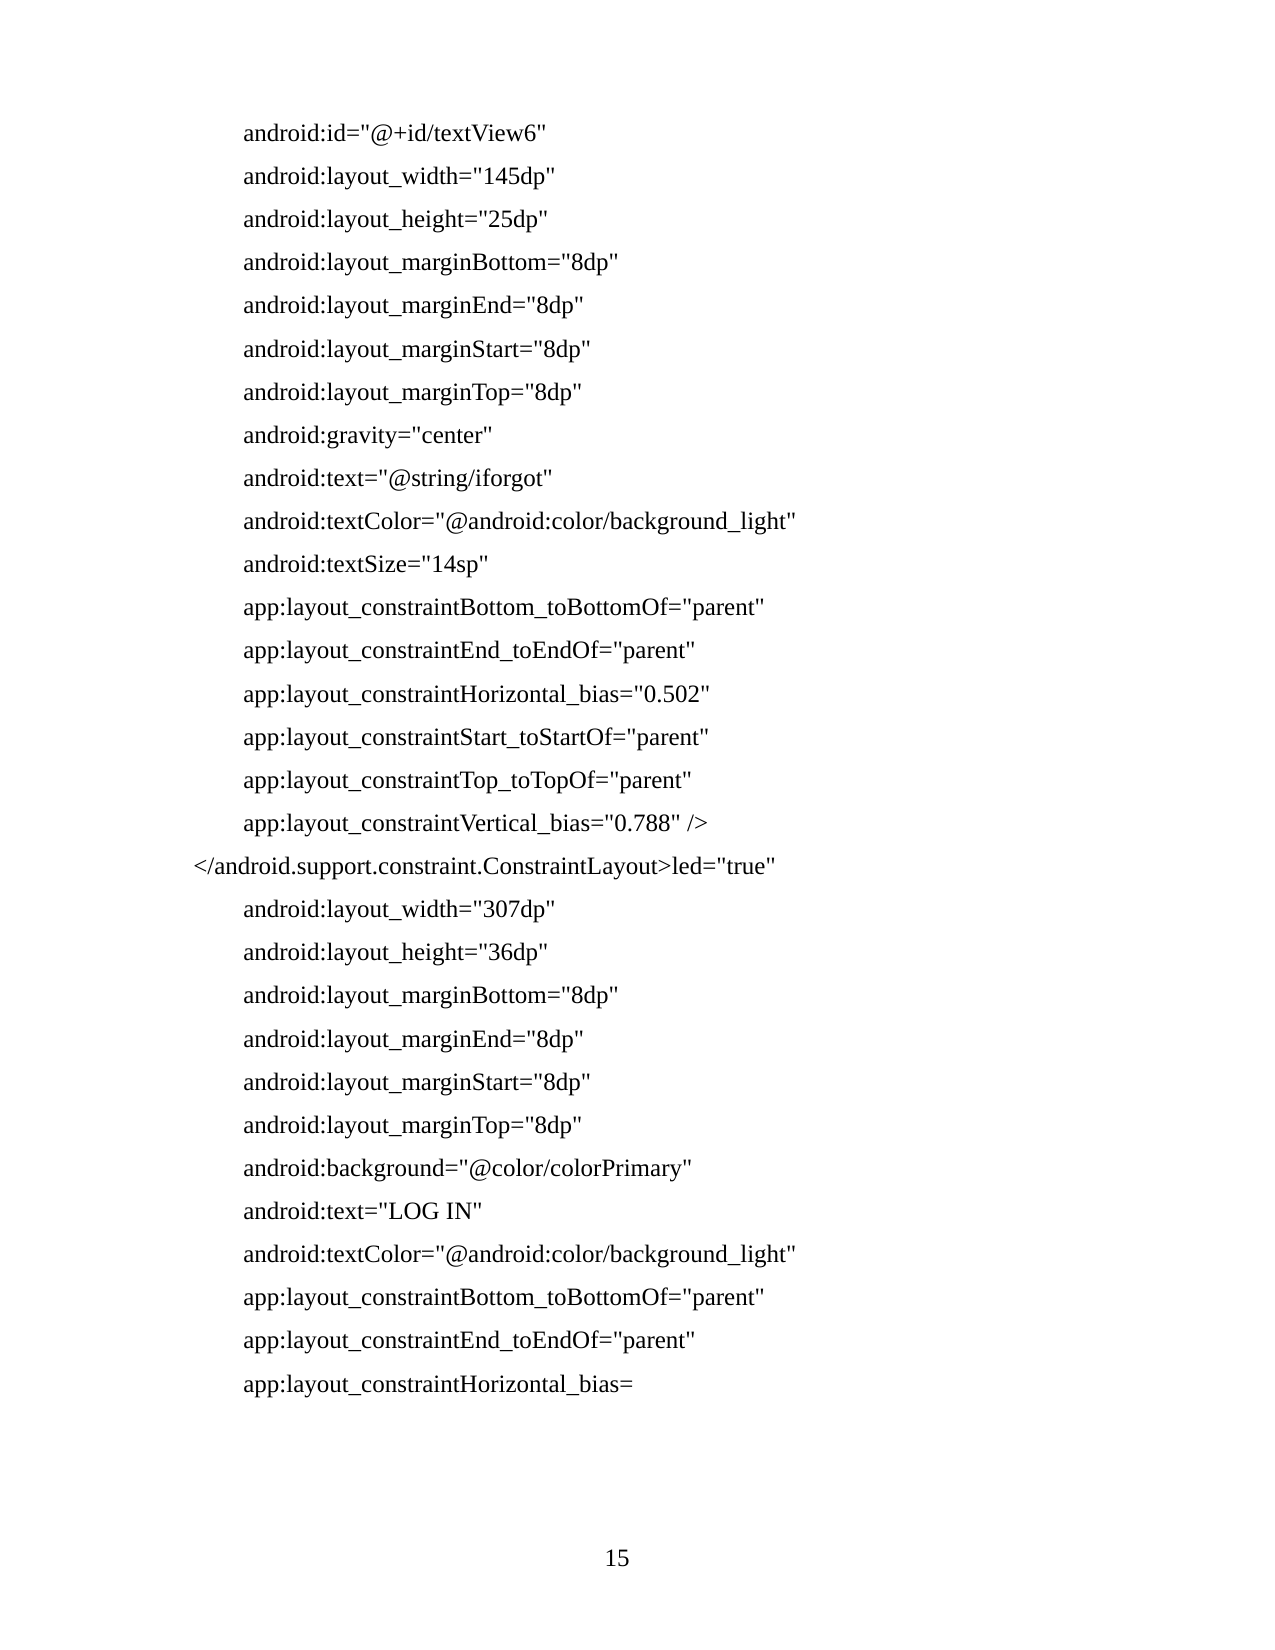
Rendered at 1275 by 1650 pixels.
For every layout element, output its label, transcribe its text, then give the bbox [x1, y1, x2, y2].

text app:layout_constraintVertical_bias="0.788" /> [193, 808, 1157, 837]
text app:layout_constraintBottom_toBottomOf="parent" [193, 1282, 1157, 1311]
text android:layout_marginStart="8dp" [193, 334, 1157, 362]
text app:layout_constraintBottom_toBottomOf="parent" [193, 592, 1157, 621]
text app:layout_constraintEnd_toEndOf="parent" [193, 636, 1157, 664]
text android:text="@string/iforgot" [193, 463, 1157, 492]
text android:textColor="@android:color/background_light" [193, 506, 1157, 535]
text android:layout_width="145dp" [193, 161, 1157, 190]
text android:id="@+id/textView6" [193, 118, 1157, 147]
text android:text="LOG IN" [193, 1196, 1157, 1225]
text android:layout_marginStart="8dp" [193, 1067, 1157, 1096]
text app:layout_constraintHorizontal_bias="0.502" [193, 679, 1157, 707]
text android:layout_height="36dp" [193, 937, 1157, 966]
text android:gravity="center" [193, 420, 1157, 449]
text app:layout_constraintHorizontal_bias= [193, 1369, 1157, 1397]
text app:layout_constraintTop_toTopOf="parent" [193, 765, 1157, 794]
text app:layout_constraintStart_toStartOf="parent" [193, 722, 1157, 751]
text android:layout_marginBottom="8dp" [193, 981, 1157, 1009]
text android:layout_marginBottom="8dp" [193, 247, 1157, 276]
text android:textColor="@android:color/background_light" [193, 1239, 1157, 1268]
text app:layout_constraintEnd_toEndOf="parent" [193, 1326, 1157, 1354]
text android:layout_height="25dp" [193, 204, 1157, 233]
text android:layout_marginEnd="8dp" [193, 291, 1157, 319]
text android:layout_width="307dp" [193, 894, 1157, 923]
text android:layout_marginEnd="8dp" [193, 1024, 1157, 1052]
text android:textSize="14sp" [193, 549, 1157, 578]
text android:layout_marginTop="8dp" [193, 1110, 1157, 1139]
text android:layout_marginTop="8dp" [193, 377, 1157, 406]
text android:background="@color/colorPrimary" [193, 1153, 1157, 1182]
text </android.support.constraint.ConstraintLayout>led="true" [193, 851, 1157, 880]
